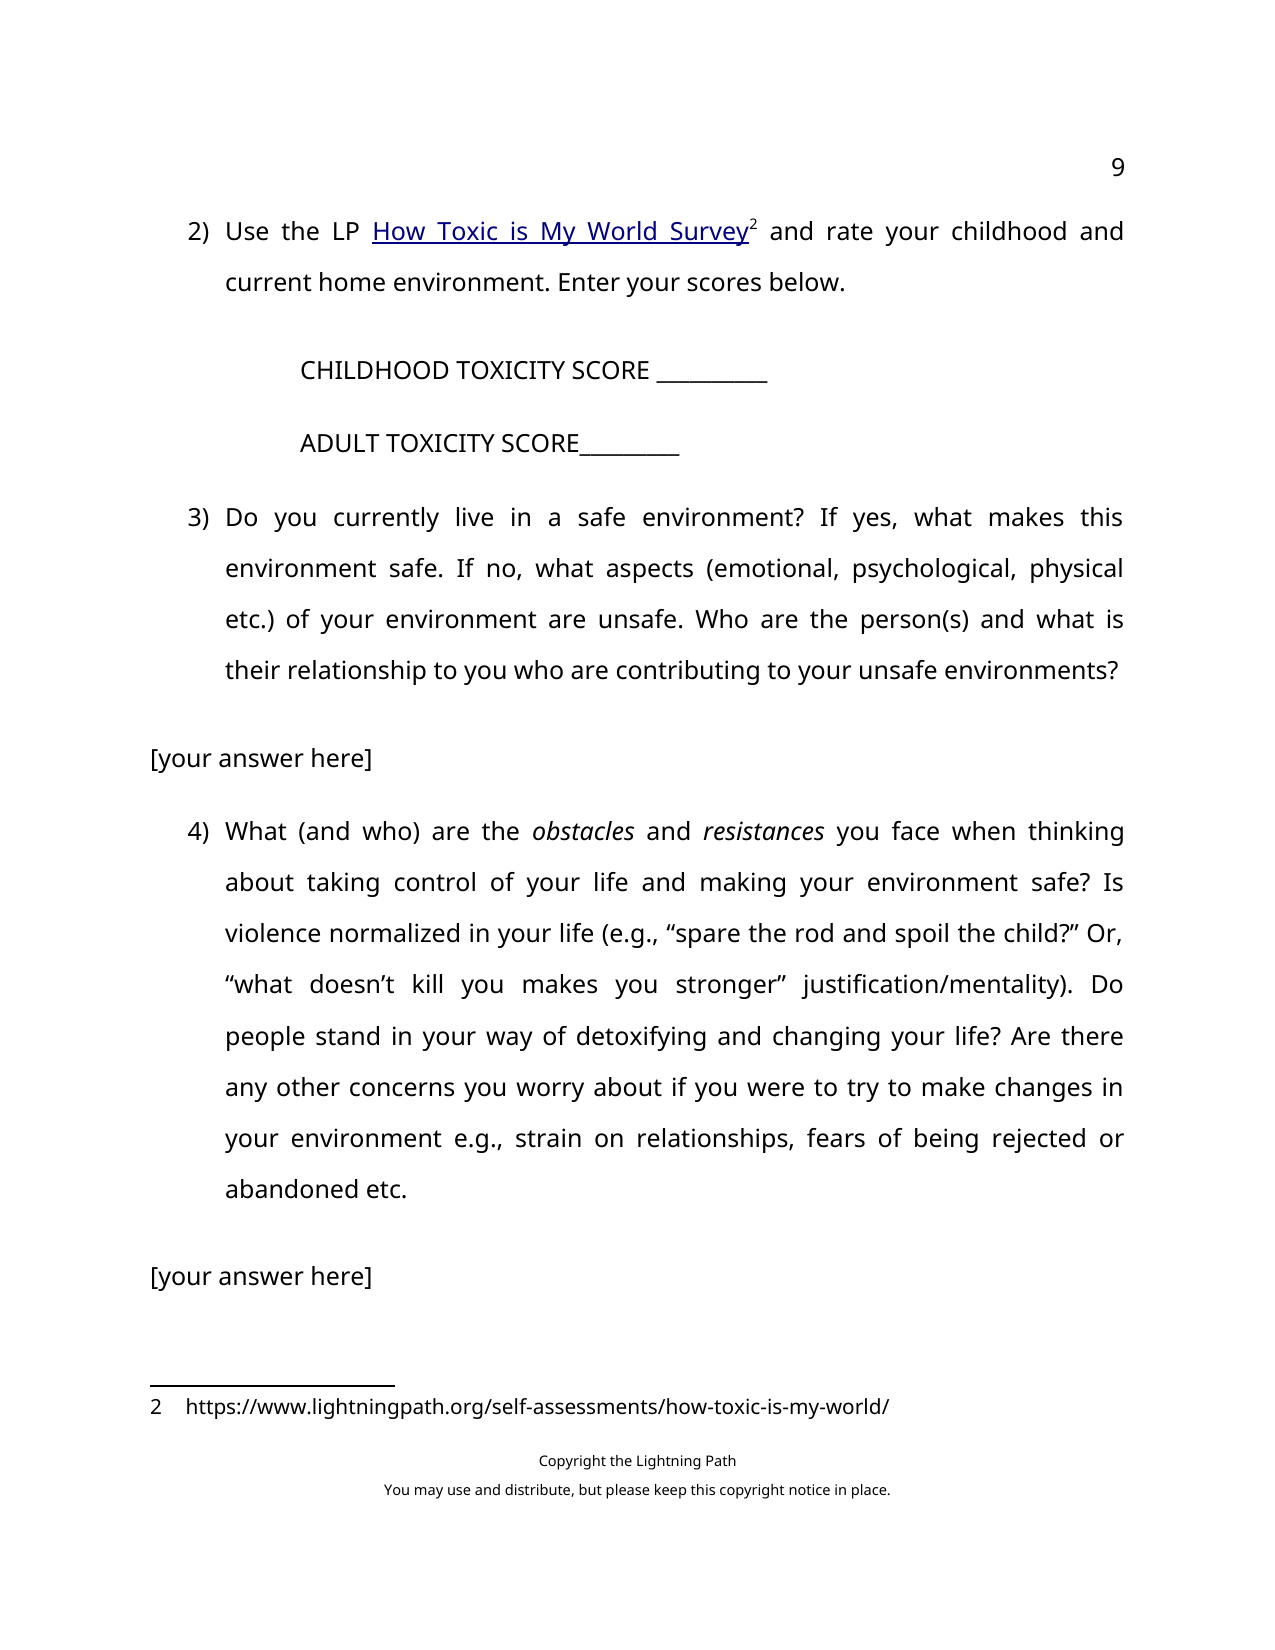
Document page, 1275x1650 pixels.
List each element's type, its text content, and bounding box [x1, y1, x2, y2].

list [your answer here] [150, 740, 1125, 774]
list What (and who) are the obstacles and resistances you face when thinking about taking control of your life and making your environment safe? Is violence normalized in your life (e.g., “spare the rod and spoil the child?” Or, “what doesn’t kill you makes you stronger” justification/mentality). Do people stand in your way of detoxifying and changing your life? Are there any other concerns you worry about if you were to try to make changes in your environment e.g., strain on relationships, fears of being rejected or abandoned etc. [187, 814, 1125, 1205]
list ADULT TOXICITY SCORE_________ [150, 389, 1125, 460]
list [your answer here] [150, 1259, 1125, 1293]
list Do you currently live in a safe environment? If yes, what makes this environment safe. If no, what aspects (emotional, psychological, physical etc.) of your environment are unsafe. Who are the person(s) and what is their relationship to you who are contributing to your unsafe environments? [187, 499, 1125, 687]
list CHILDHOOD TOXICITY SCORE __________ [150, 352, 1125, 386]
list Use the LP How Toxic is My World Survey and rate your childhood and current home environment. Enter your scores below. [187, 213, 1125, 299]
list https://www.lightningpath.org/self-assessments/how-toxic-is-my-world/ [150, 1392, 1125, 1421]
